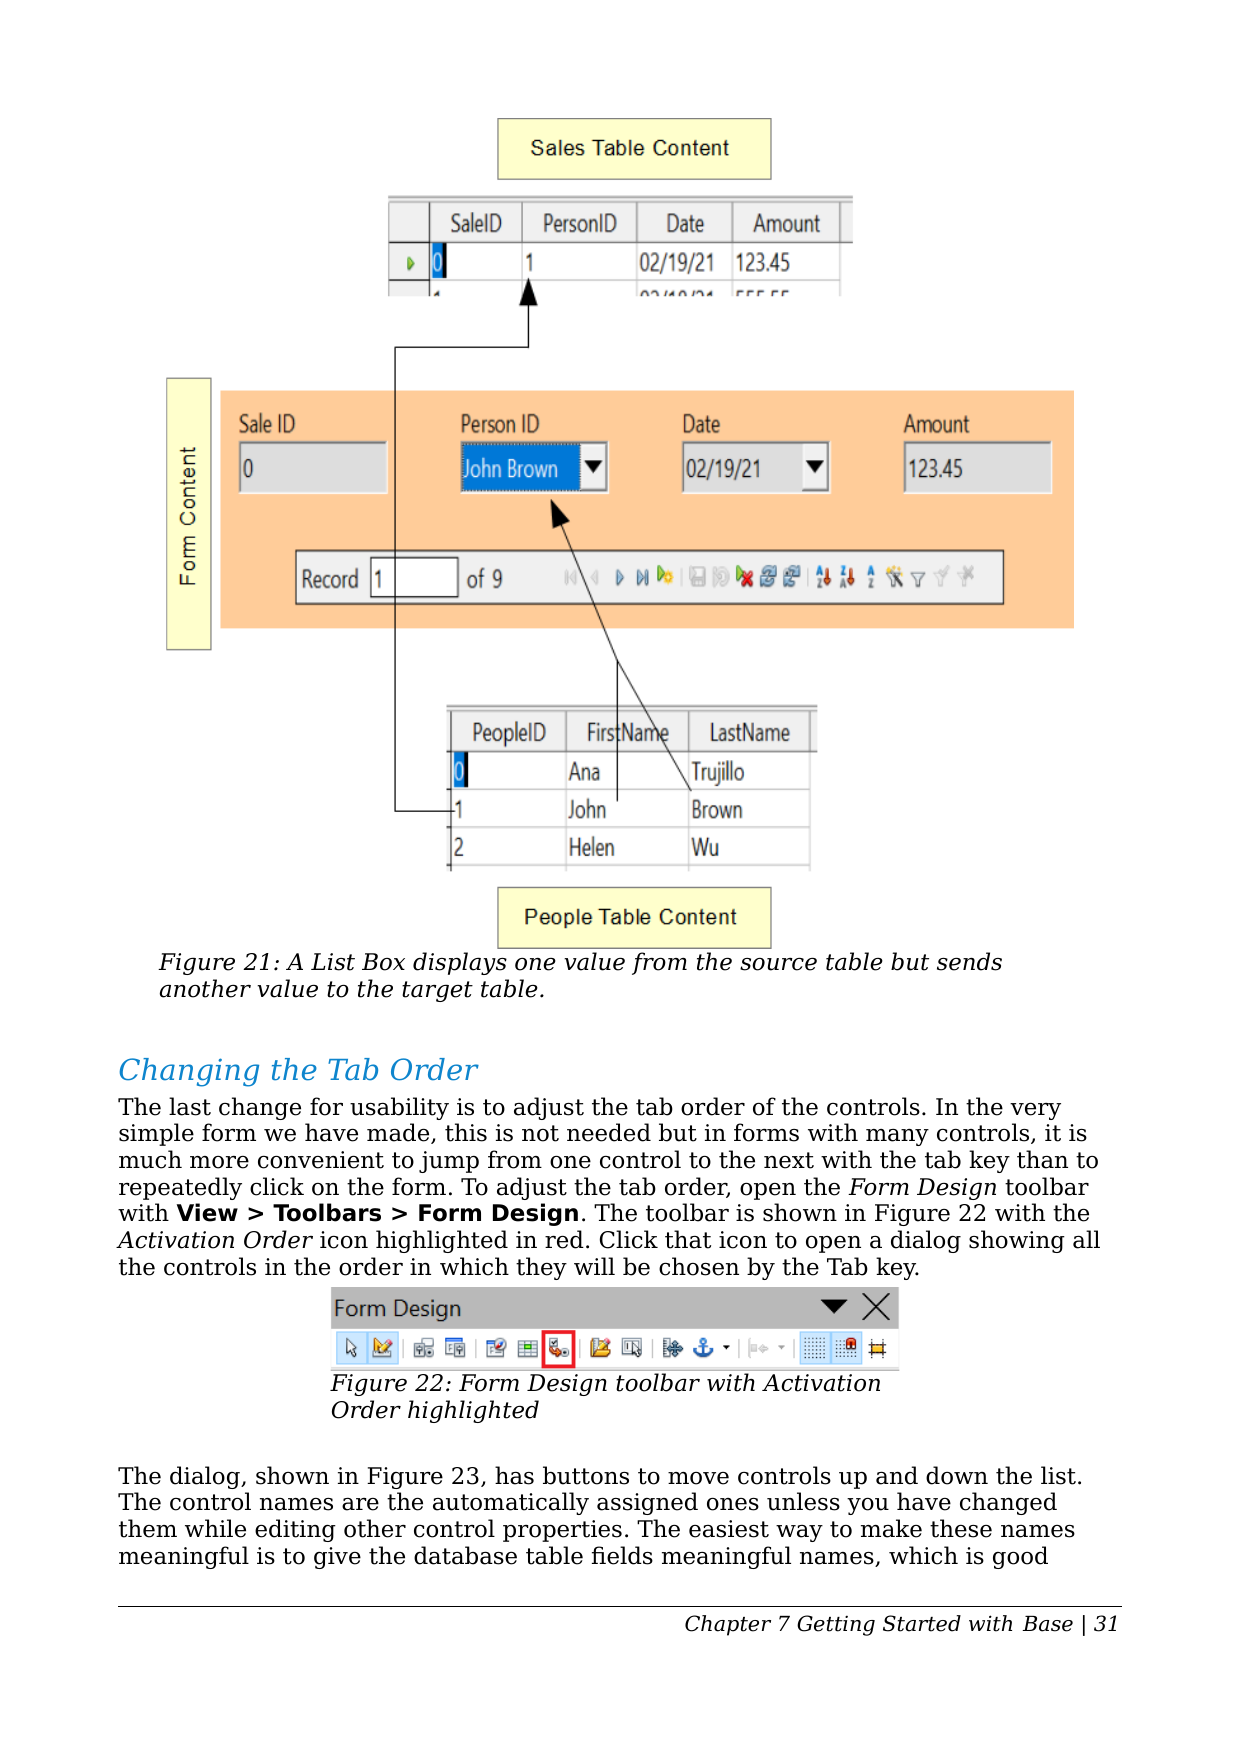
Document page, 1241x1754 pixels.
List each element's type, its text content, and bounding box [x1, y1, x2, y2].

subtitle Changing the Tab Order [118, 1053, 1122, 1087]
text Figure 21: A List Box displays one value from the source table but sends another value to the target table. [159, 118, 1081, 1002]
picture [166, 118, 1074, 949]
picture [330, 1287, 900, 1371]
text The dialog, shown in Figure 23, has buttons to move controls up and down the list. The control names are the automatically assigned ones unless you have changed them while editing other control properties. The easiest way to make these names meaningful is to give the database table fields meaningful names, which is good [118, 1463, 1122, 1569]
text Figure 22: Form Design toolbar with Activation Order highlighted [331, 1371, 899, 1424]
text The last change for usability is to adjust the tab order of the controls. In the very simple form we have made, this is not needed but in forms with many controls, it is much more convenient to jump from one control to the next with the tab key than to repeatedly click on the form. To adjust the tab order, open the Form Design toolbar with View > Toolbars > Form Design. The toolbar is shown in Figure 22 with the Activation Order icon highlighted in red. Click that icon to open a dialog showing all the controls in the order in which they will be chosen by the Tab key. [118, 1094, 1122, 1280]
